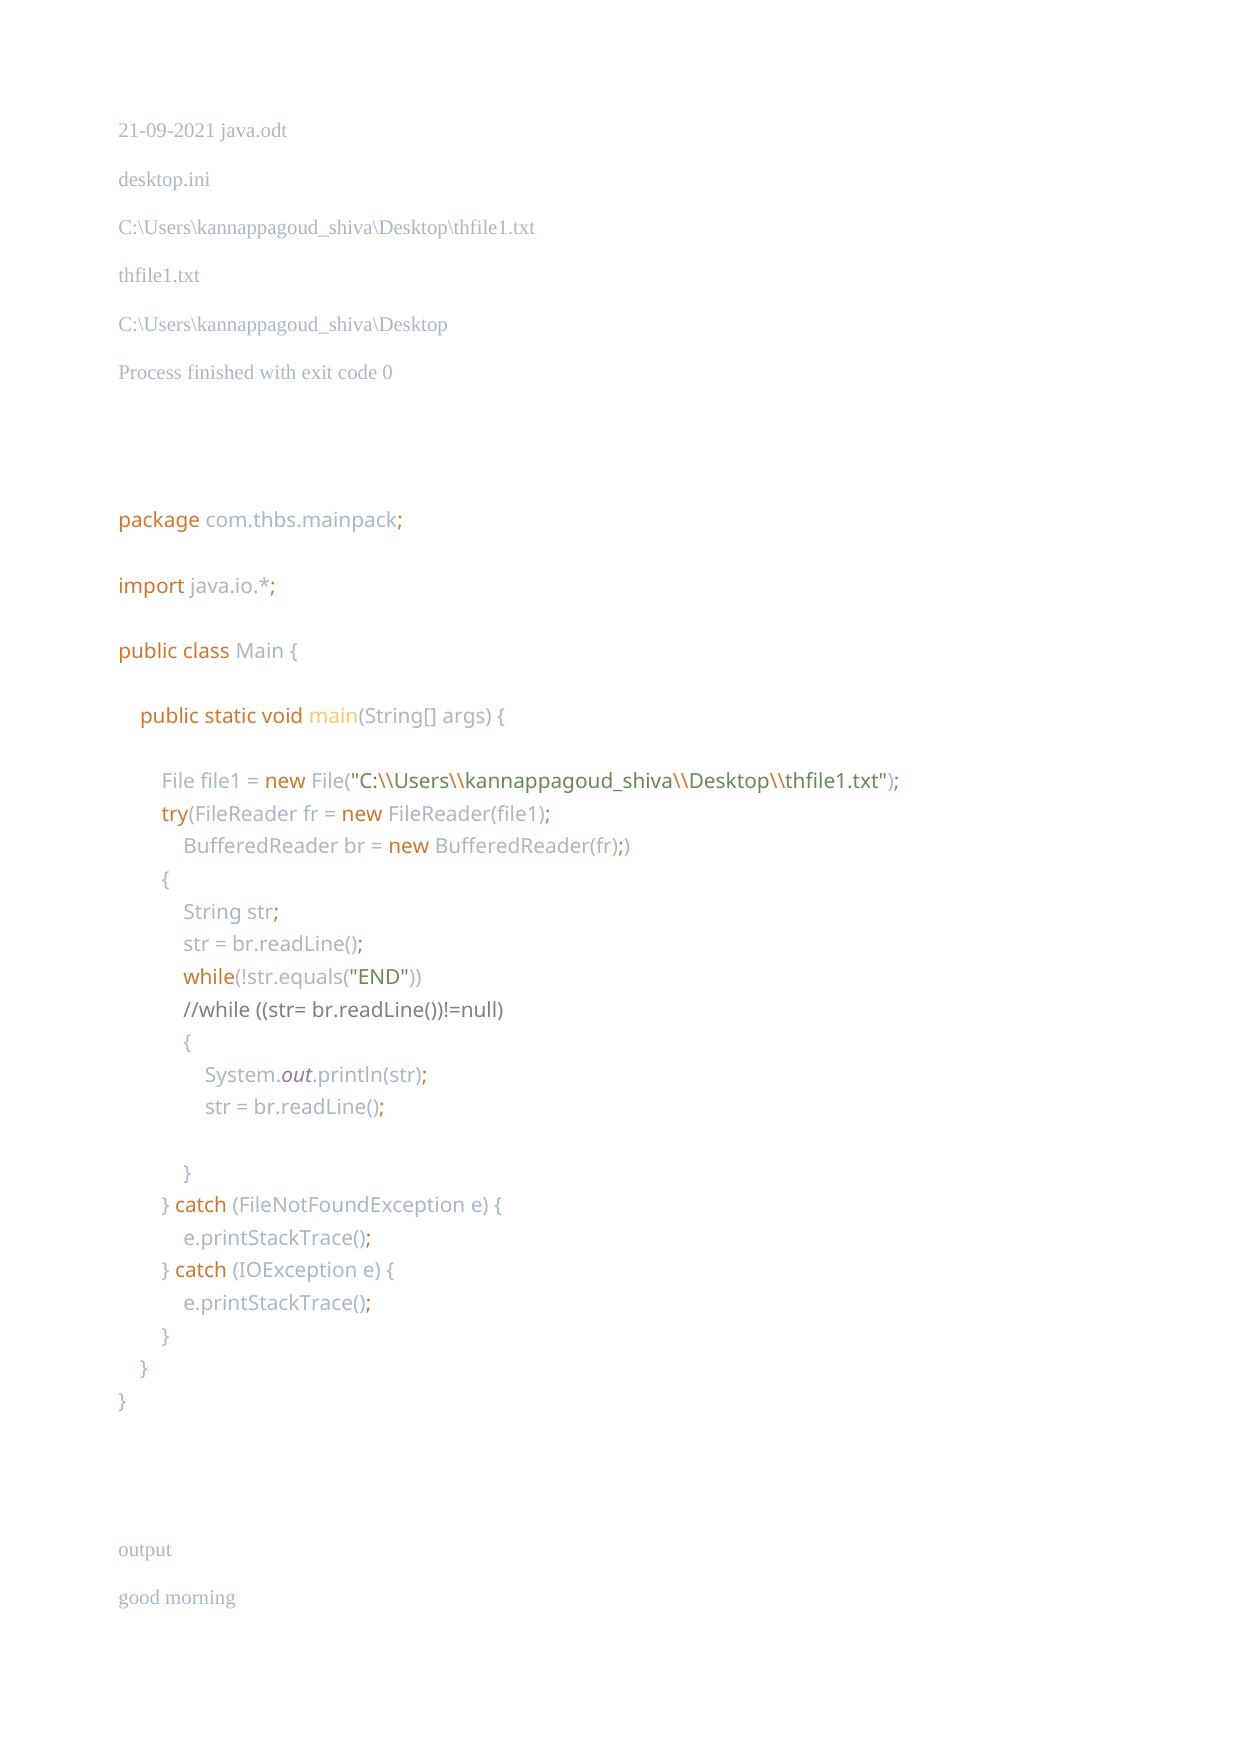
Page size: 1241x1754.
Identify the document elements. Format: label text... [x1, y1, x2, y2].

text thfile1.txt [118, 263, 1122, 287]
text package com.thbs.mainpack; import java.io.*; public class Main { public static void main(String[] args) { File file1 = new File("C:\\Users\\kannappagoud_shiva\\Desktop\\thfile1.txt"); try(FileReader fr = new FileReader(file1); BufferedReader br = new BufferedReader(fr);) { String str; str = br.readLine(); while(!str.equals("END")) //while ((str= br.readLine())!=null) { System.out.println(str); str = br.readLine(); } } catch (FileNotFoundException e) { e.printStackTrace(); } catch (IOException e) { e.printStackTrace(); } } } [118, 506, 1122, 1512]
text good morning [118, 1585, 1122, 1609]
text 21-09-2021 java.odt [118, 118, 1122, 142]
text output [118, 1537, 1122, 1561]
text C:\Users\kannappagoud_shiva\Desktop\thfile1.txt [118, 215, 1122, 239]
text desktop.ini [118, 167, 1122, 191]
text C:\Users\kannappagoud_shiva\Desktop [118, 312, 1122, 336]
text Process finished with exit code 0 [118, 360, 1122, 384]
